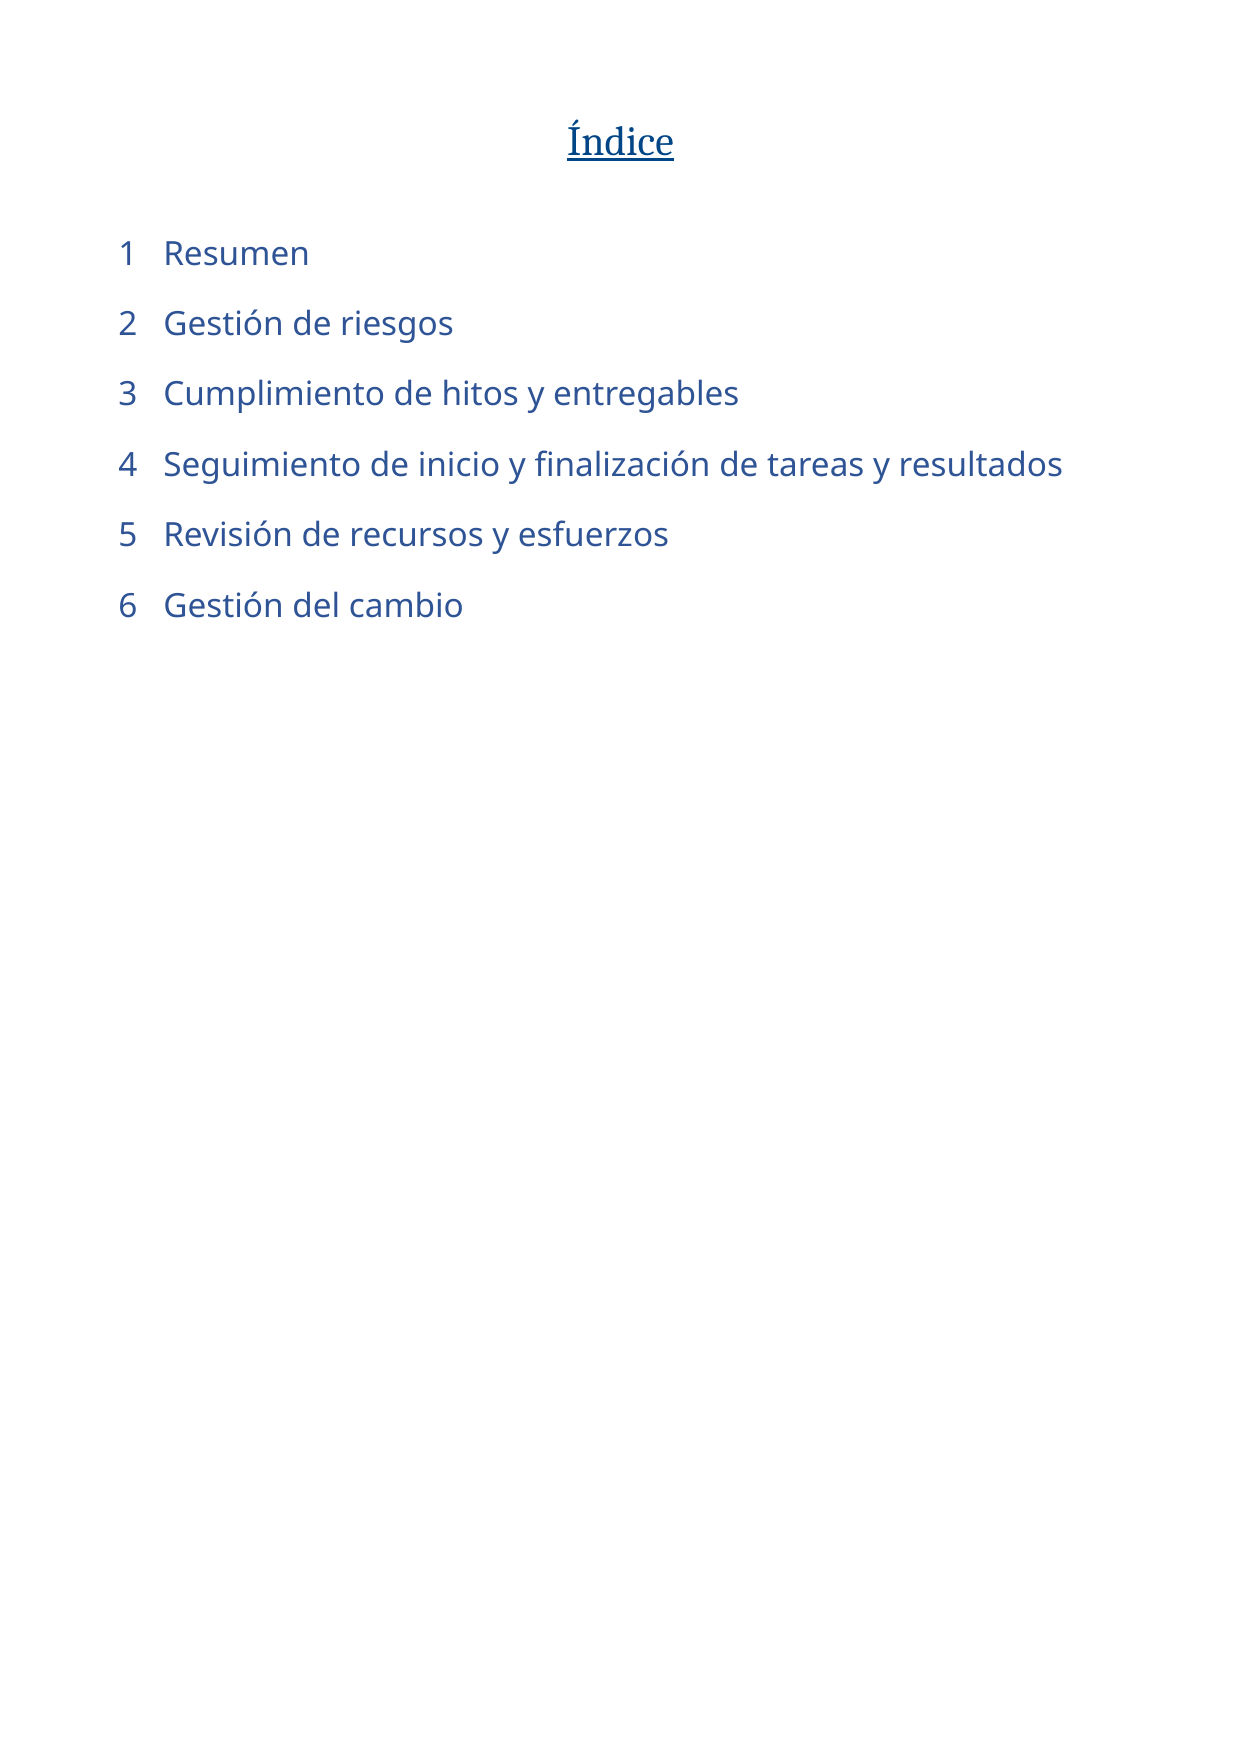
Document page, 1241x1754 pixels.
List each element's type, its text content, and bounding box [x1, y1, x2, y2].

text Índice [118, 118, 1122, 166]
subtitle Resumen [118, 229, 1122, 275]
subtitle Revisión de recursos y esfuerzos [118, 511, 1122, 556]
subtitle Seguimiento de inicio y finalización de tareas y resultados [118, 441, 1122, 486]
subtitle Cumplimiento de hitos y entregables [118, 370, 1122, 416]
subtitle Gestión de riesgos [118, 300, 1122, 345]
subtitle Gestión del cambio [118, 581, 1122, 627]
